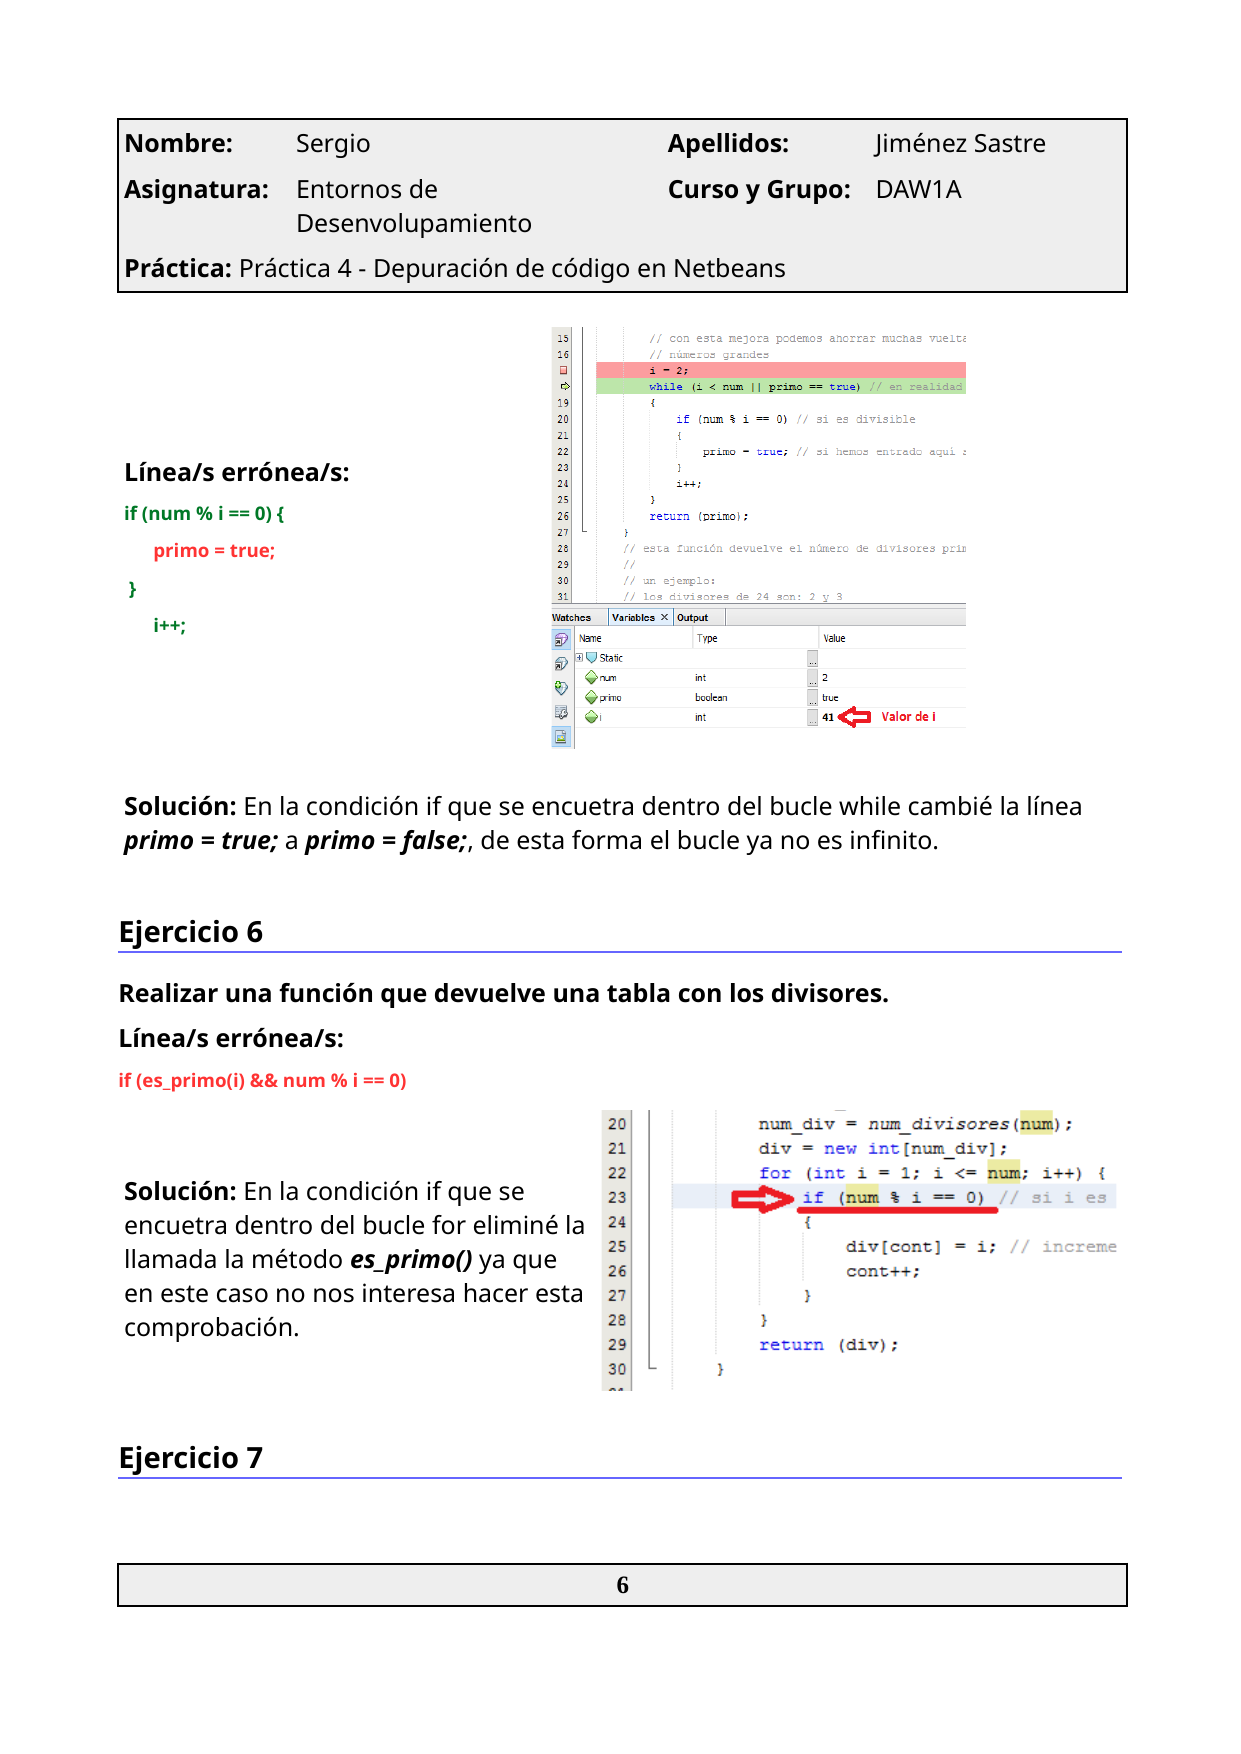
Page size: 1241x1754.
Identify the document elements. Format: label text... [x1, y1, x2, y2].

text if (es_primo(i) && num % i == 0) [118, 1067, 1122, 1092]
picture [551, 327, 966, 749]
text Línea/s errónea/s: [118, 1021, 1122, 1055]
table_cell [395, 328, 1122, 783]
table_cell Línea/s errónea/s: if (num % i == 0) { primo = true; } i++; [118, 322, 395, 783]
table_header Solución: En la condición if que se encuetra dentro del bucle for eliminé la llamada la método es_primo() ya que en este caso no nos interesa hacer esta comprobación. [118, 1104, 596, 1425]
text Ejercicio 6 [118, 911, 1122, 951]
text Realizar una función que devuelve una tabla con los divisores. [118, 975, 1122, 1009]
table_header [118, 1479, 1122, 1501]
table_cell Solución: En la condición if que se encuetra dentro del bucle while cambié la línea primo = true; a primo = false;, de esta forma el bucle ya no es infinito. [118, 783, 1122, 874]
text Ejercicio 7 [118, 1437, 1122, 1477]
table_header [596, 1104, 1122, 1425]
picture [601, 1110, 1117, 1391]
table_header [118, 953, 1122, 975]
table_cell [395, 322, 1122, 327]
